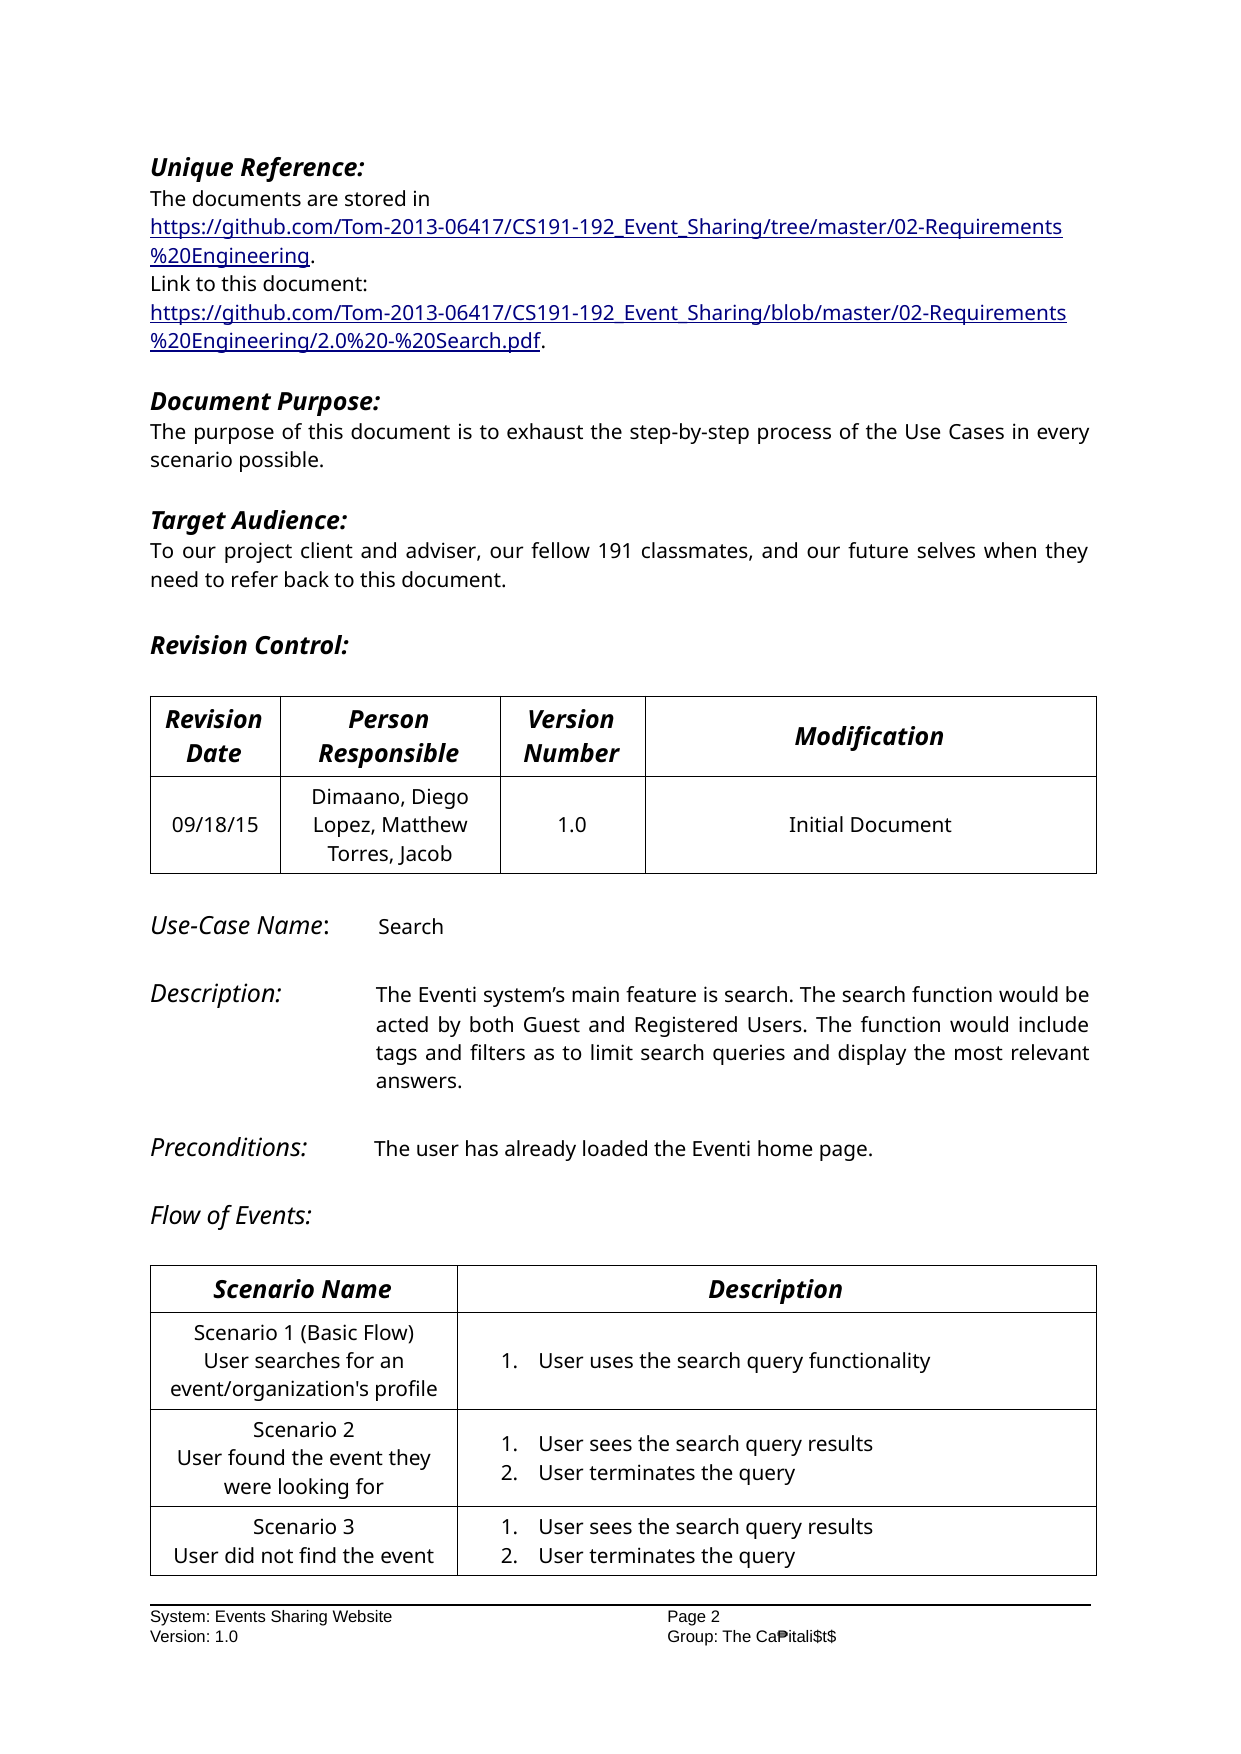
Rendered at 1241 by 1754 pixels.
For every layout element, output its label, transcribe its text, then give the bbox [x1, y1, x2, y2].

table_header Person Responsible [281, 697, 500, 776]
table_cell User sees the search query results User terminates the query [458, 1507, 1096, 1575]
table_cell 1.0 [501, 777, 645, 873]
subtitle The purpose of this document is to exhaust the step-by-step process of the Use Cases in every scenario possible. [150, 417, 1091, 474]
table_cell Scenario 2 User found the event they were looking for [151, 1410, 457, 1506]
table_header Modification [646, 697, 1096, 776]
subtitle Link to this document: https://github.com/Tom-2013-06417/CS191-192_Event_Sharing/blob/master/02-Requirements%20Engineering/2.0%20-%20Search.pdf. [150, 269, 1091, 355]
text To our project client and adviser, our fellow 191 classmates, and our future selves when they need to refer back to this document. [150, 537, 1091, 593]
table_cell Scenario 1 (Basic Flow) User searches for an event/organization's profile [151, 1313, 457, 1409]
table_header Revision Date [151, 697, 280, 776]
table_cell User uses the search query functionality [458, 1313, 1096, 1409]
table_header Version Number [501, 697, 645, 776]
table_cell Scenario 3 User did not find the event [151, 1507, 457, 1575]
subtitle Target Audience: [150, 502, 1091, 537]
table_header Scenario Name [151, 1266, 457, 1311]
subtitle Unique Reference: [150, 150, 1091, 184]
subtitle Document Purpose: [150, 383, 1091, 417]
text Preconditions: The user has already loaded the Eventi home page. [150, 1129, 1091, 1163]
table_header Description [458, 1266, 1096, 1311]
table_cell Initial Document [646, 777, 1096, 873]
table_cell 09/18/15 [151, 777, 280, 873]
table_cell Dimaano, Diego Lopez, Matthew Torres, Jacob [281, 777, 500, 873]
text Flow of Events: [150, 1197, 1091, 1231]
text Use-Case Name: Search [150, 908, 1091, 942]
subtitle Revision Control: [150, 627, 1091, 662]
subtitle The documents are stored in https://github.com/Tom-2013-06417/CS191-192_Event_Sharing/tree/master/02-Requirements%20Engineering. [150, 184, 1091, 269]
table_cell User sees the search query results User terminates the query [458, 1410, 1096, 1506]
text Description: The Eventi system’s main feature is search. The search function would be acted by both Guest and Registered Users. The function would include tags and filters as to limit search queries and display the most relevant answers. [150, 976, 1091, 1095]
